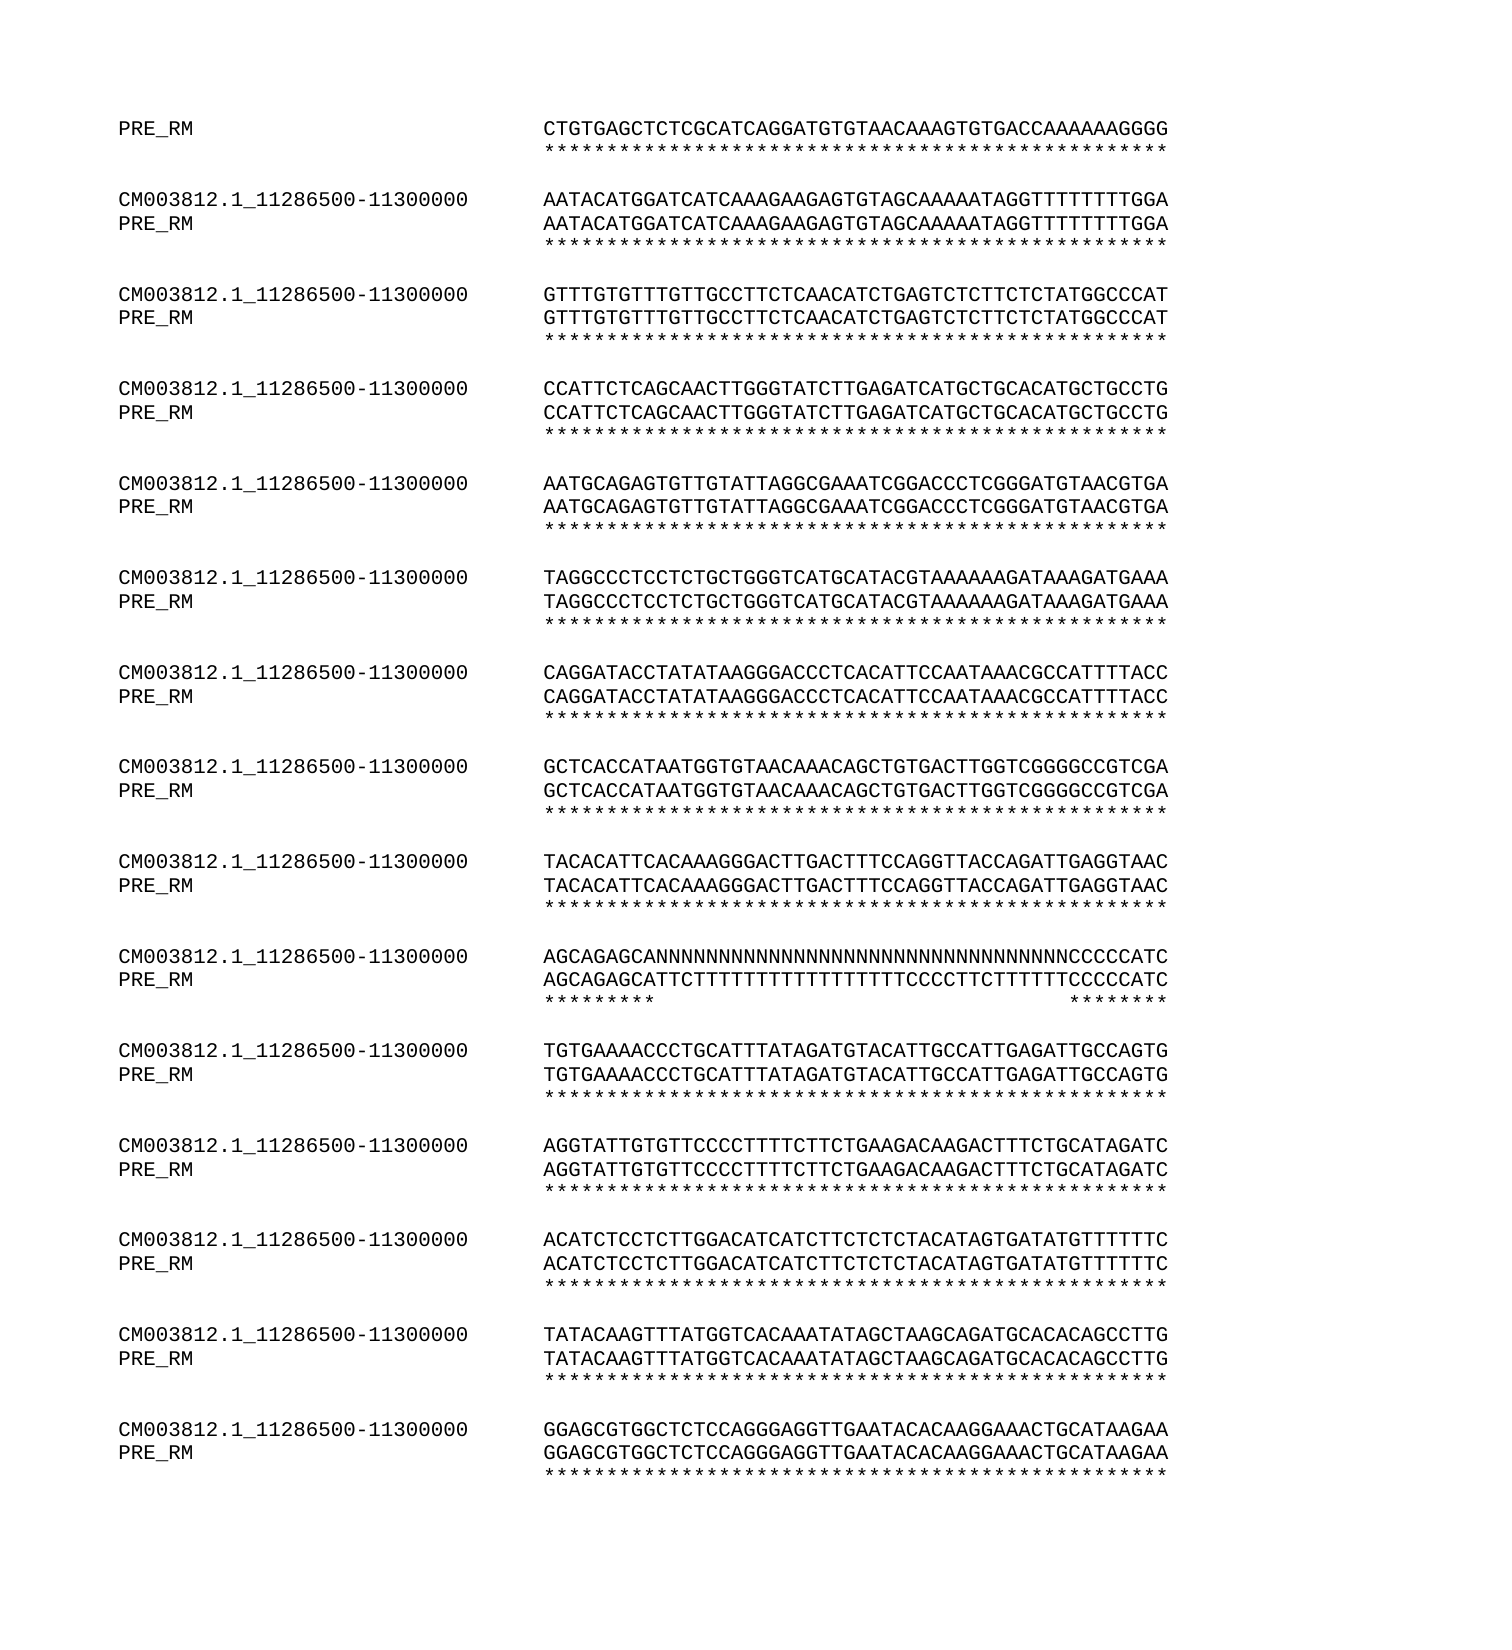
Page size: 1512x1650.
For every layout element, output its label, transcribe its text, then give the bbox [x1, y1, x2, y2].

text ************************************************** [118, 1182, 1393, 1206]
text PRE_RM CAGGATACCTATATAAGGGACCCTCACATTCCAATAAACGCCATTTTACC [118, 686, 1393, 709]
text CM003812.1_11286500-11300000 TATACAAGTTTATGGTCACAAATATAGCTAAGCAGATGCACACAGCCTTG [118, 1324, 1393, 1348]
text PRE_RM AATGCAGAGTGTTGTATTAGGCGAAATCGGACCCTCGGGATGTAACGTGA [118, 496, 1393, 520]
text PRE_RM GCTCACCATAATGGTGTAACAAACAGCTGTGACTTGGTCGGGGCCGTCGA [118, 780, 1393, 804]
text ************************************************** [118, 331, 1393, 354]
text ************************************************** [118, 898, 1393, 922]
text PRE_RM TACACATTCACAAAGGGACTTGACTTTCCAGGTTACCAGATTGAGGTAAC [118, 875, 1393, 898]
text CM003812.1_11286500-11300000 AATACATGGATCATCAAAGAAGAGTGTAGCAAAAATAGGTTTTTTTTGGA [118, 189, 1393, 213]
text ************************************************** [118, 426, 1393, 449]
text PRE_RM ACATCTCCTCTTGGACATCATCTTCTCTCTACATAGTGATATGTTTTTTC [118, 1253, 1393, 1277]
text CM003812.1_11286500-11300000 AATGCAGAGTGTTGTATTAGGCGAAATCGGACCCTCGGGATGTAACGTGA [118, 473, 1393, 496]
text CM003812.1_11286500-11300000 TACACATTCACAAAGGGACTTGACTTTCCAGGTTACCAGATTGAGGTAAC [118, 851, 1393, 875]
text ********* ******** [118, 993, 1393, 1017]
text ************************************************** [118, 520, 1393, 544]
text ************************************************** [118, 804, 1393, 827]
text ************************************************** [118, 1277, 1393, 1300]
text ************************************************** [118, 142, 1393, 165]
text PRE_RM CCATTCTCAGCAACTTGGGTATCTTGAGATCATGCTGCACATGCTGCCTG [118, 402, 1393, 426]
text ************************************************** [118, 1371, 1393, 1395]
text PRE_RM AATACATGGATCATCAAAGAAGAGTGTAGCAAAAATAGGTTTTTTTTGGA [118, 213, 1393, 236]
text ************************************************** [118, 709, 1393, 733]
text PRE_RM TATACAAGTTTATGGTCACAAATATAGCTAAGCAGATGCACACAGCCTTG [118, 1348, 1393, 1371]
text CM003812.1_11286500-11300000 CAGGATACCTATATAAGGGACCCTCACATTCCAATAAACGCCATTTTACC [118, 662, 1393, 686]
text ************************************************** [118, 1466, 1393, 1489]
text CM003812.1_11286500-11300000 AGGTATTGTGTTCCCCTTTTCTTCTGAAGACAAGACTTTCTGCATAGATC [118, 1135, 1393, 1158]
text ************************************************** [118, 236, 1393, 260]
text CM003812.1_11286500-11300000 CCATTCTCAGCAACTTGGGTATCTTGAGATCATGCTGCACATGCTGCCTG [118, 378, 1393, 402]
text PRE_RM AGCAGAGCATTCTTTTTTTTTTTTTTTTTCCCCTTCTTTTTTCCCCCATC [118, 969, 1393, 993]
text PRE_RM TGTGAAAACCCTGCATTTATAGATGTACATTGCCATTGAGATTGCCAGTG [118, 1064, 1393, 1088]
text PRE_RM GGAGCGTGGCTCTCCAGGGAGGTTGAATACACAAGGAAACTGCATAAGAA [118, 1442, 1393, 1466]
text CM003812.1_11286500-11300000 ACATCTCCTCTTGGACATCATCTTCTCTCTACATAGTGATATGTTTTTTC [118, 1229, 1393, 1253]
text PRE_RM CTGTGAGCTCTCGCATCAGGATGTGTAACAAAGTGTGACCAAAAAAGGGG [118, 118, 1393, 142]
text PRE_RM GTTTGTGTTTGTTGCCTTCTCAACATCTGAGTCTCTTCTCTATGGCCCAT [118, 307, 1393, 331]
text PRE_RM AGGTATTGTGTTCCCCTTTTCTTCTGAAGACAAGACTTTCTGCATAGATC [118, 1158, 1393, 1182]
text ************************************************** [118, 615, 1393, 638]
text CM003812.1_11286500-11300000 GTTTGTGTTTGTTGCCTTCTCAACATCTGAGTCTCTTCTCTATGGCCCAT [118, 284, 1393, 307]
text CM003812.1_11286500-11300000 TAGGCCCTCCTCTGCTGGGTCATGCATACGTAAAAAAGATAAAGATGAAA [118, 567, 1393, 591]
text CM003812.1_11286500-11300000 TGTGAAAACCCTGCATTTATAGATGTACATTGCCATTGAGATTGCCAGTG [118, 1040, 1393, 1064]
text ************************************************** [118, 1088, 1393, 1111]
text CM003812.1_11286500-11300000 AGCAGAGCANNNNNNNNNNNNNNNNNNNNNNNNNNNNNNNNNCCCCCATC [118, 946, 1393, 969]
text PRE_RM TAGGCCCTCCTCTGCTGGGTCATGCATACGTAAAAAAGATAAAGATGAAA [118, 591, 1393, 615]
text CM003812.1_11286500-11300000 GGAGCGTGGCTCTCCAGGGAGGTTGAATACACAAGGAAACTGCATAAGAA [118, 1419, 1393, 1442]
text CM003812.1_11286500-11300000 GCTCACCATAATGGTGTAACAAACAGCTGTGACTTGGTCGGGGCCGTCGA [118, 757, 1393, 780]
